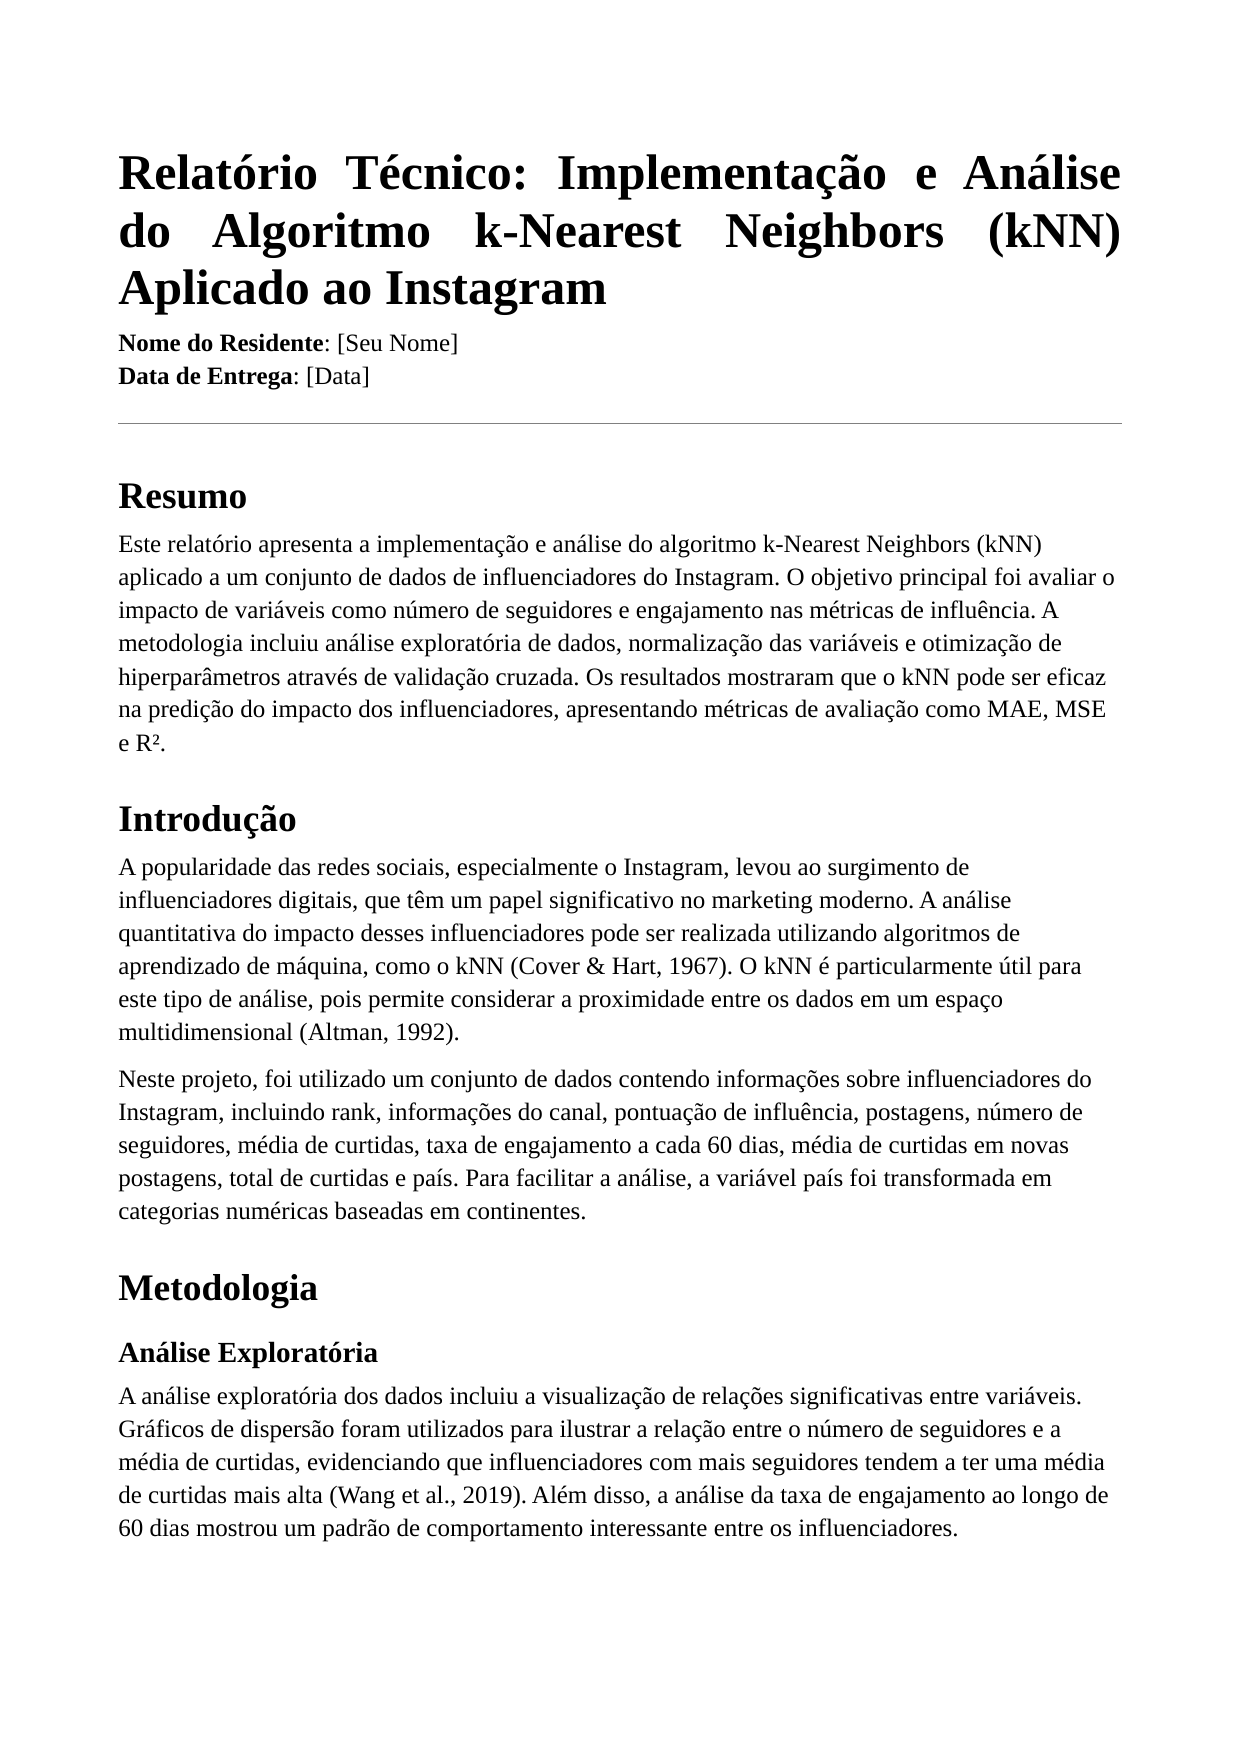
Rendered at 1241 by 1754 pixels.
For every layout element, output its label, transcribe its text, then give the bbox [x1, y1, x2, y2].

text Nome do Residente: [Seu Nome] Data de Entrega: [Data] [118, 328, 1122, 390]
subtitle Resumo [118, 474, 1122, 517]
text Neste projeto, foi utilizado um conjunto de dados contendo informações sobre influenciadores do Instagram, incluindo rank, informações do canal, pontuação de influência, postagens, número de seguidores, média de curtidas, taxa de engajamento a cada 60 dias, média de curtidas em novas postagens, total de curtidas e país. Para facilitar a análise, a variável país foi transformada em categorias numéricas baseadas em continentes. [118, 1064, 1122, 1225]
text Este relatório apresenta a implementação e análise do algoritmo k-Nearest Neighbors (kNN) aplicado a um conjunto de dados de influenciadores do Instagram. O objetivo principal foi avaliar o impacto de variáveis como número de seguidores e engajamento nas métricas de influência. A metodologia incluiu análise exploratória de dados, normalização das variáveis e otimização de hiperparâmetros através de validação cruzada. Os resultados mostraram que o kNN pode ser eficaz na predição do impacto dos influenciadores, apresentando métricas de avaliação como MAE, MSE e R². [118, 529, 1122, 756]
subtitle Metodologia [118, 1265, 1122, 1308]
subtitle Relatório Técnico: Implementação e Análise do Algoritmo k-Nearest Neighbors (kNN) Aplicado ao Instagram [118, 143, 1122, 316]
text A popularidade das redes sociais, especialmente o Instagram, levou ao surgimento de influenciadores digitais, que têm um papel significativo no marketing moderno. A análise quantitativa do impacto desses influenciadores pode ser realizada utilizando algoritmos de aprendizado de máquina, como o kNN (Cover & Hart, 1967). O kNN é particularmente útil para este tipo de análise, pois permite considerar a proximidade entre os dados em um espaço multidimensional (Altman, 1992). [118, 852, 1122, 1046]
text A análise exploratória dos dados incluiu a visualização de relações significativas entre variáveis. Gráficos de dispersão foram utilizados para ilustrar a relação entre o número de seguidores e a média de curtidas, evidenciando que influenciadores com mais seguidores tendem a ter uma média de curtidas mais alta (Wang et al., 2019). Além disso, a análise da taxa de engajamento ao longo de 60 dias mostrou um padrão de comportamento interessante entre os influenciadores. [118, 1381, 1122, 1542]
subtitle Análise Exploratória [118, 1335, 1122, 1369]
subtitle Introdução [118, 796, 1122, 839]
